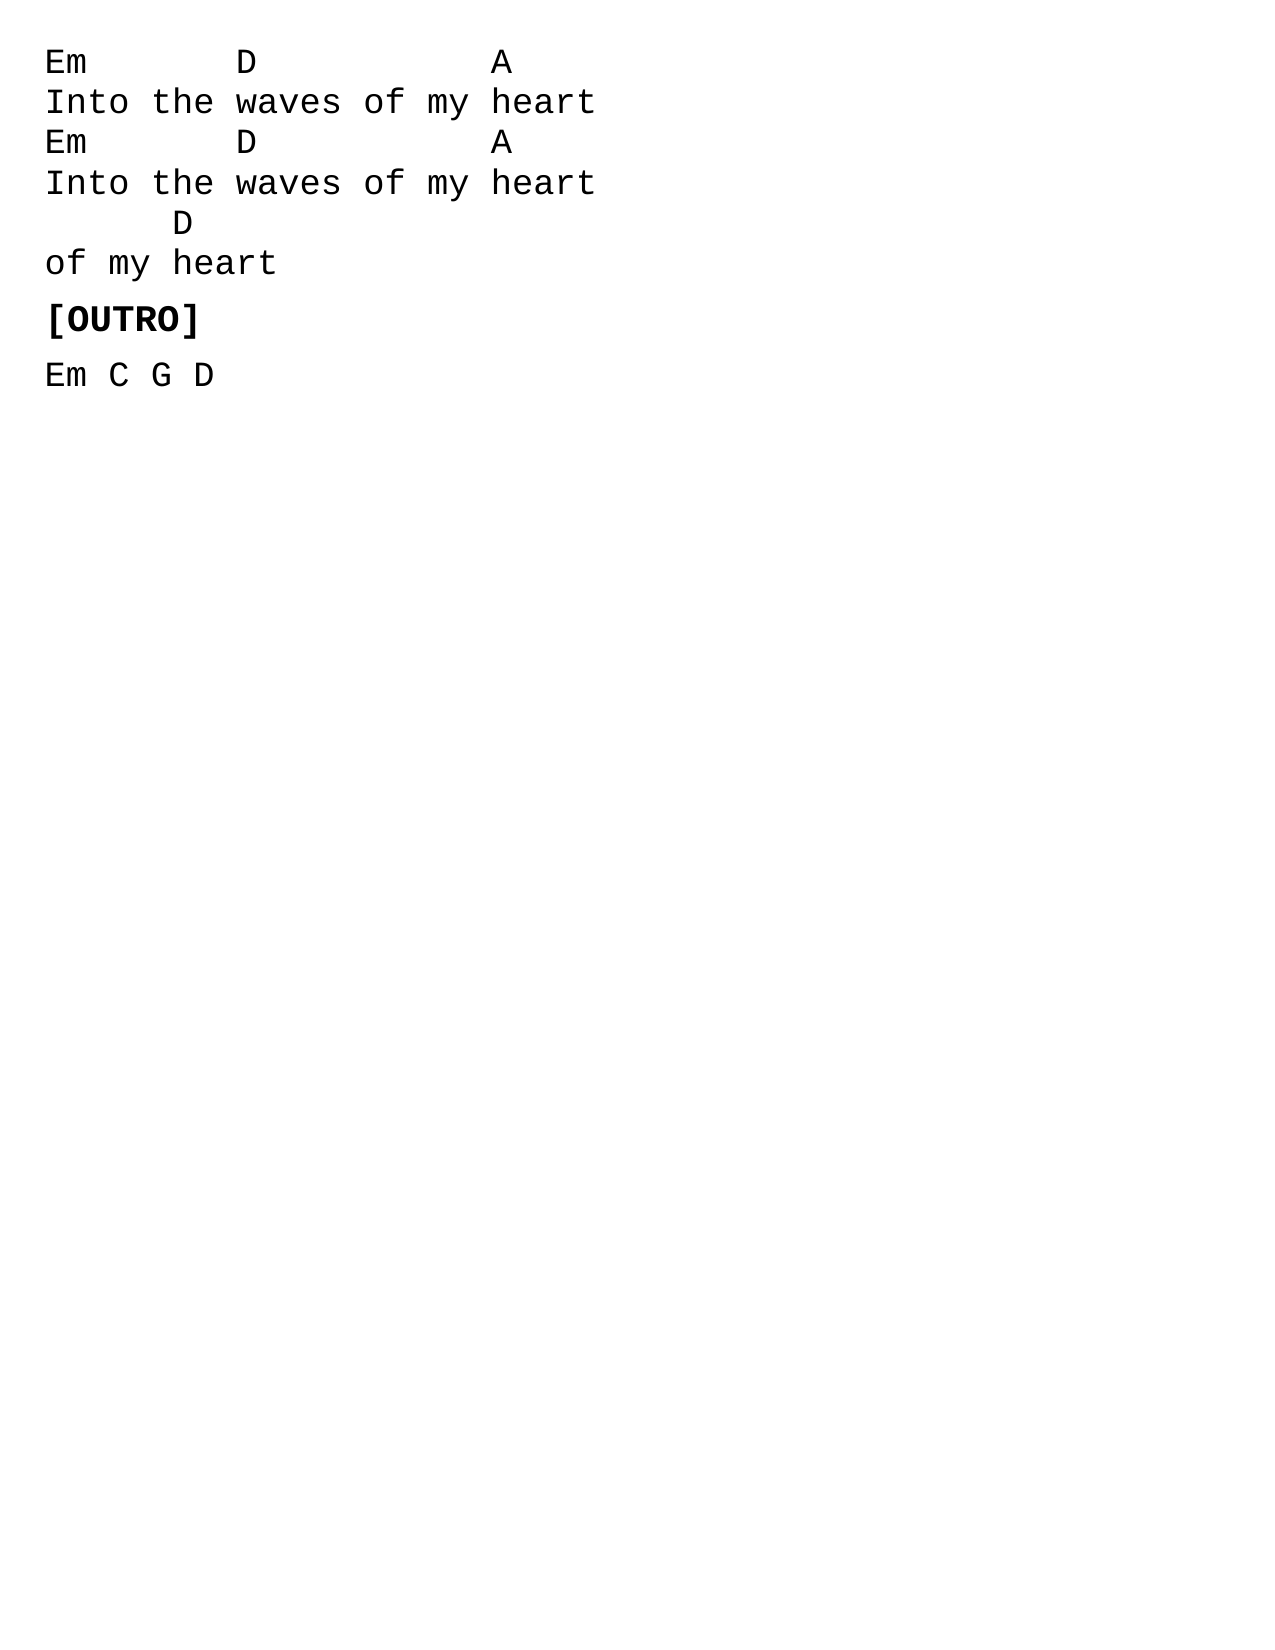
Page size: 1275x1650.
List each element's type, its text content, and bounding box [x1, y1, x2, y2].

text D [44, 205, 1231, 245]
text Into the waves of my heart [44, 84, 1231, 124]
text Em D A [44, 44, 1231, 84]
text Em C G D [44, 357, 1231, 397]
text Into the waves of my heart [44, 164, 1231, 205]
text of my heart [44, 245, 1231, 285]
text Em D A [44, 124, 1231, 164]
subtitle [OUTRO] [44, 300, 1231, 342]
